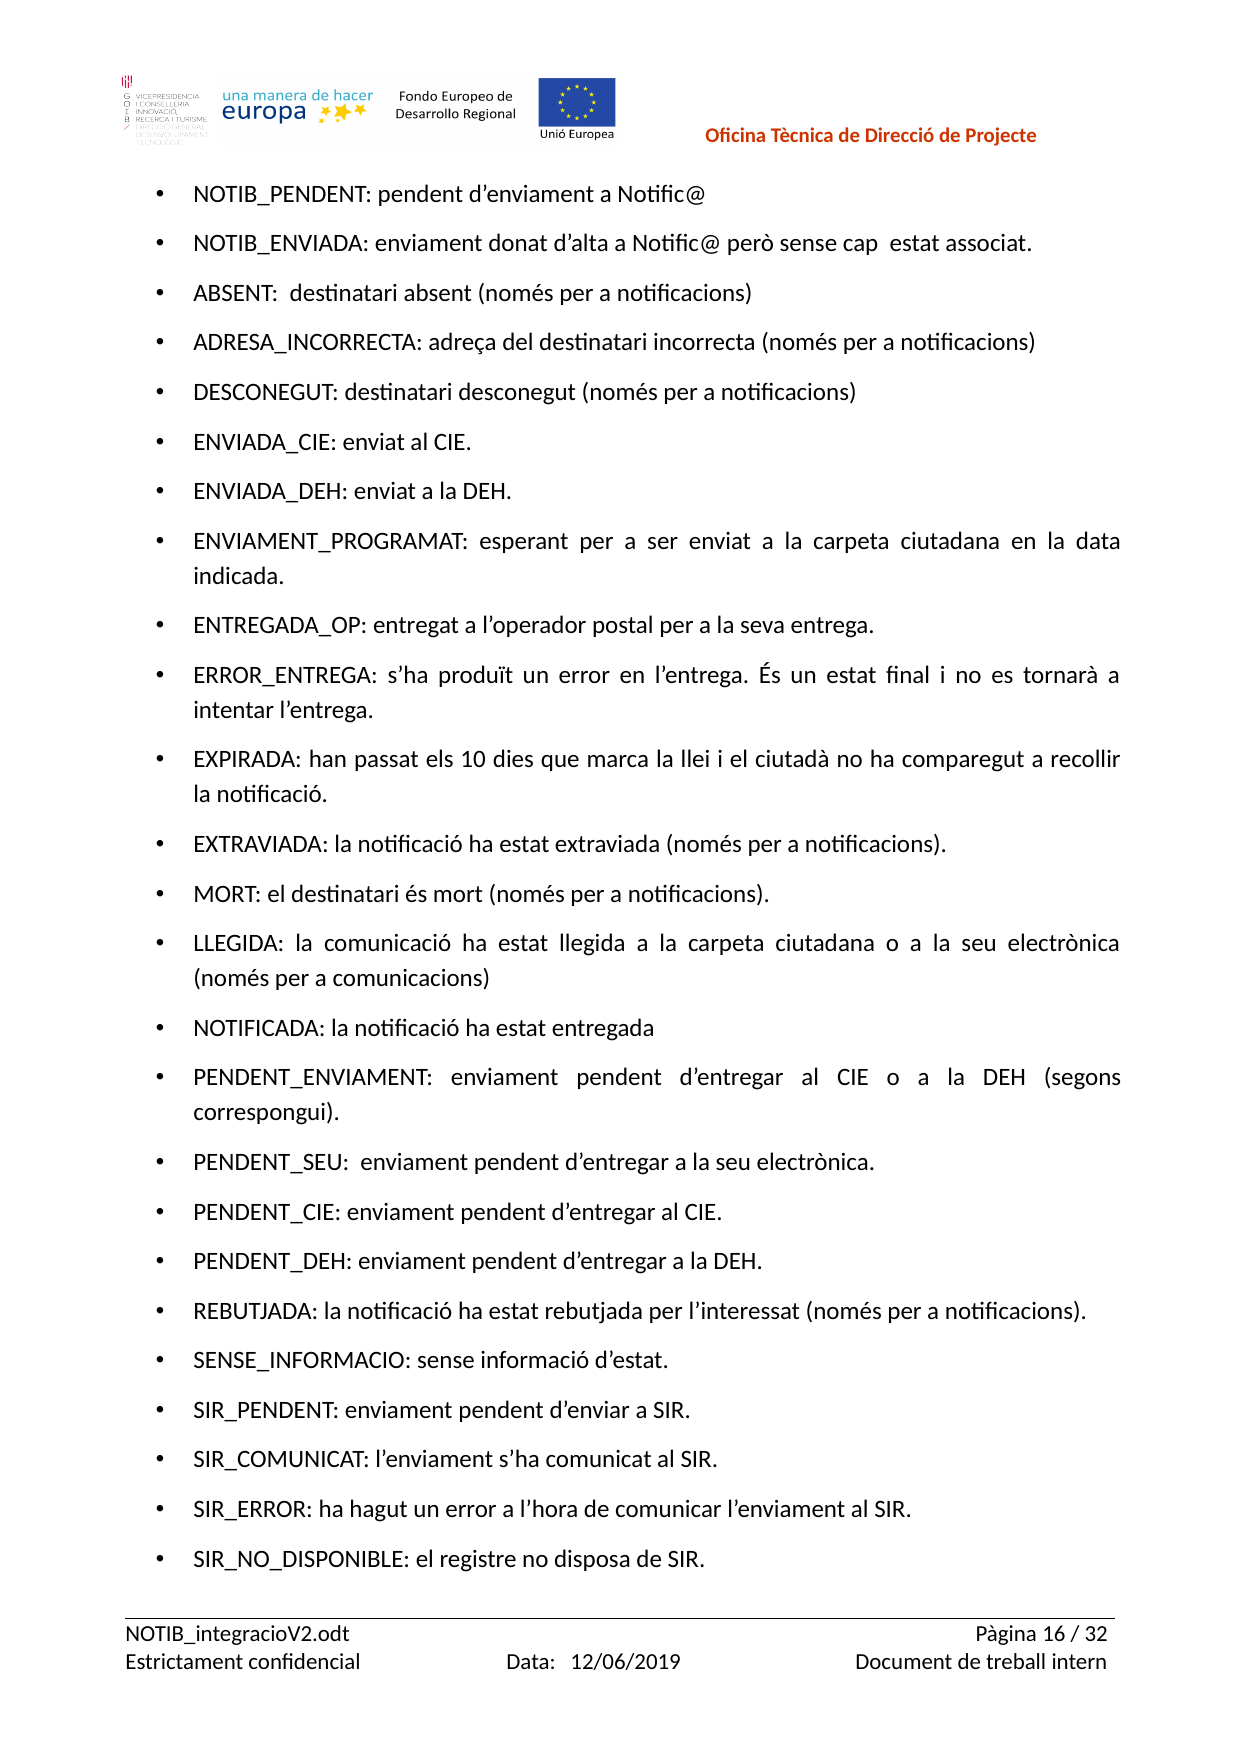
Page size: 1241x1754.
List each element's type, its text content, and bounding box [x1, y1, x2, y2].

list ERROR_ENTREGA: s’ha produït un error en l’entrega. És un estat final i no es tornarà a intentar l’entrega. [156, 659, 1122, 724]
list NOTIB_ENVIADA: enviament donat d’alta a Notific@ però sense cap estat associat. [156, 227, 1122, 258]
list PENDENT_ENVIAMENT: enviament pendent d’entregar al CIE o a la DEH (segons correspongui). [156, 1061, 1122, 1127]
list SIR_ERROR: ha hagut un error a l’hora de comunicar l’enviament al SIR. [156, 1493, 1122, 1524]
list SENSE_INFORMACIO: sense informació d’estat. [156, 1344, 1122, 1375]
list ENVIADA_CIE: enviat al CIE. [156, 426, 1122, 456]
picture [219, 73, 621, 147]
list DESCONEGUT: destinatari desconegut (només per a notificacions) [156, 376, 1122, 407]
list REBUTJADA: la notificació ha estat rebutjada per l’interessat (només per a notificacions). [156, 1295, 1122, 1325]
picture [118, 73, 213, 147]
list MORT: el destinatari és mort (només per a notificacions). [156, 878, 1122, 908]
list PENDENT_CIE: enviament pendent d’entregar al CIE. [156, 1196, 1122, 1226]
list NOTIB_PENDENT: pendent d’enviament a Notific@ [156, 178, 1122, 208]
list ENTREGADA_OP: entregat a l’operador postal per a la seva entrega. [156, 609, 1122, 640]
list LLEGIDA: la comunicació ha estat llegida a la carpeta ciutadana o a la seu electrònica (només per a comunicacions) [156, 927, 1122, 993]
list EXTRAVIADA: la notificació ha estat extraviada (només per a notificacions). [156, 828, 1122, 859]
list SIR_PENDENT: enviament pendent d’enviar a SIR. [156, 1394, 1122, 1424]
list SIR_NO_DISPONIBLE: el registre no disposa de SIR. [156, 1543, 1122, 1573]
list PENDENT_DEH: enviament pendent d’entregar a la DEH. [156, 1245, 1122, 1276]
list ENVIAMENT_PROGRAMAT: esperant per a ser enviat a la carpeta ciutadana en la data indicada. [156, 525, 1122, 590]
list EXPIRADA: han passat els 10 dies que marca la llei i el ciutadà no ha comparegut a recollir la notificació. [156, 743, 1122, 809]
list PENDENT_SEU: enviament pendent d’entregar a la seu electrònica. [156, 1146, 1122, 1177]
list ABSENT: destinatari absent (només per a notificacions) [156, 277, 1122, 307]
list NOTIFICADA: la notificació ha estat entregada [156, 1012, 1122, 1042]
list ENVIADA_DEH: enviat a la DEH. [156, 475, 1122, 506]
list ADRESA_INCORRECTA: adreça del destinatari incorrecta (només per a notificacions) [156, 326, 1122, 357]
list SIR_COMUNICAT: l’enviament s’ha comunicat al SIR. [156, 1443, 1122, 1474]
